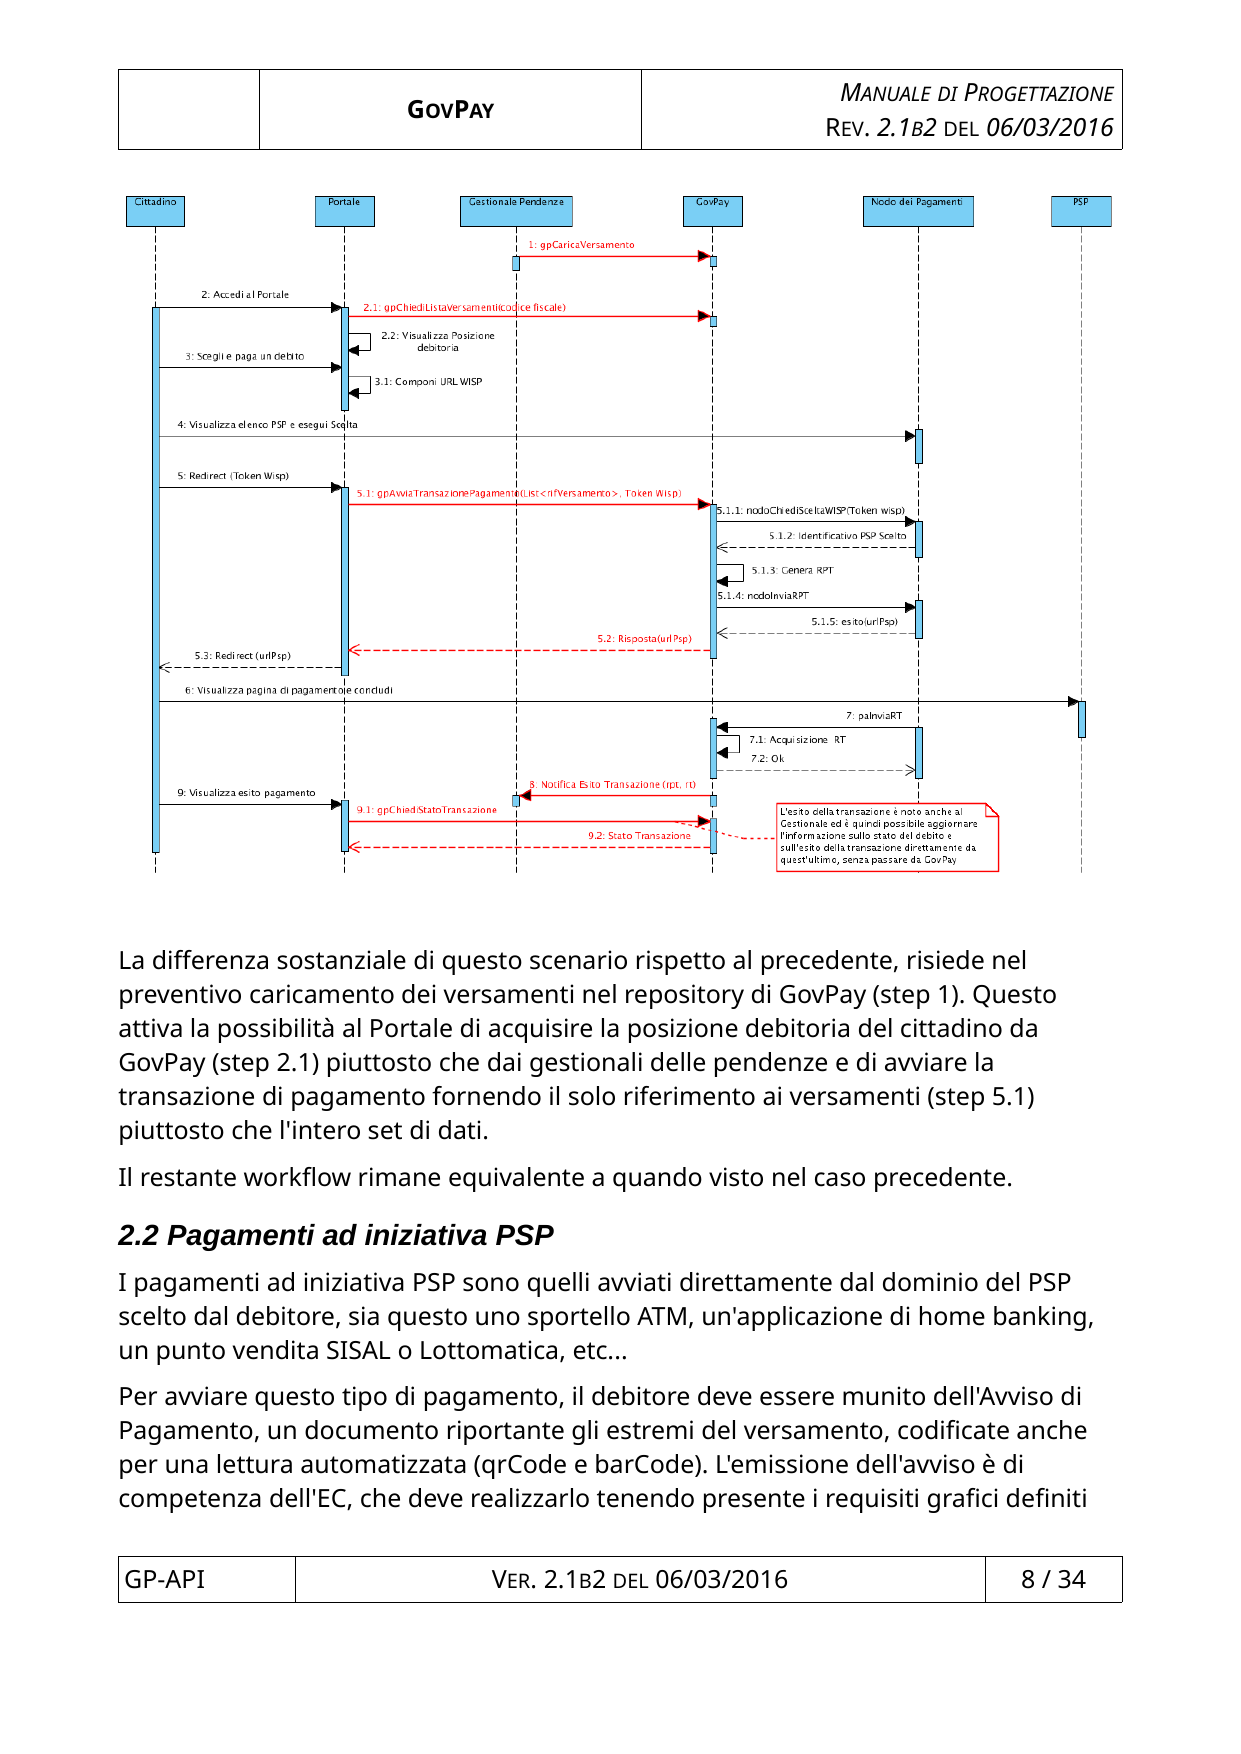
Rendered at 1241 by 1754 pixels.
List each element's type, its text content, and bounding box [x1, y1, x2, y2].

text Per avviare questo tipo di pagamento, il debitore deve essere munito dell'Avviso di Pagamento, un documento riportante gli estremi del versamento, codificate anche per una lettura automatizzata (qrCode e barCode). L'emissione dell'avviso è di competenza dell'EC, che deve realizzarlo tenendo presente i requisiti grafici definiti [118, 1379, 1122, 1515]
text I pagamenti ad iniziativa PSP sono quelli avviati direttamente dal dominio del PSP scelto dal debitore, sia questo uno sportello ATM, un'applicazione di home banking, un punto vendita SISAL o Lottomatica, etc... [118, 1264, 1122, 1366]
picture [118, 186, 1123, 896]
text Il restante workflow rimane equivalente a quando visto nel caso precedente. [118, 1159, 1122, 1193]
subtitle Pagamenti ad iniziativa PSP [118, 1218, 1122, 1252]
text La differenza sostanziale di questo scenario rispetto al precedente, risiede nel preventivo caricamento dei versamenti nel repository di GovPay (step 1). Questo attiva la possibilità al Portale di acquisire la posizione debitoria del cittadino da GovPay (step 2.1) piuttosto che dai gestionali delle pendenze e di avviare la transazione di pagamento fornendo il solo riferimento ai versamenti (step 5.1) piuttosto che l'intero set di dati. [118, 942, 1122, 1147]
